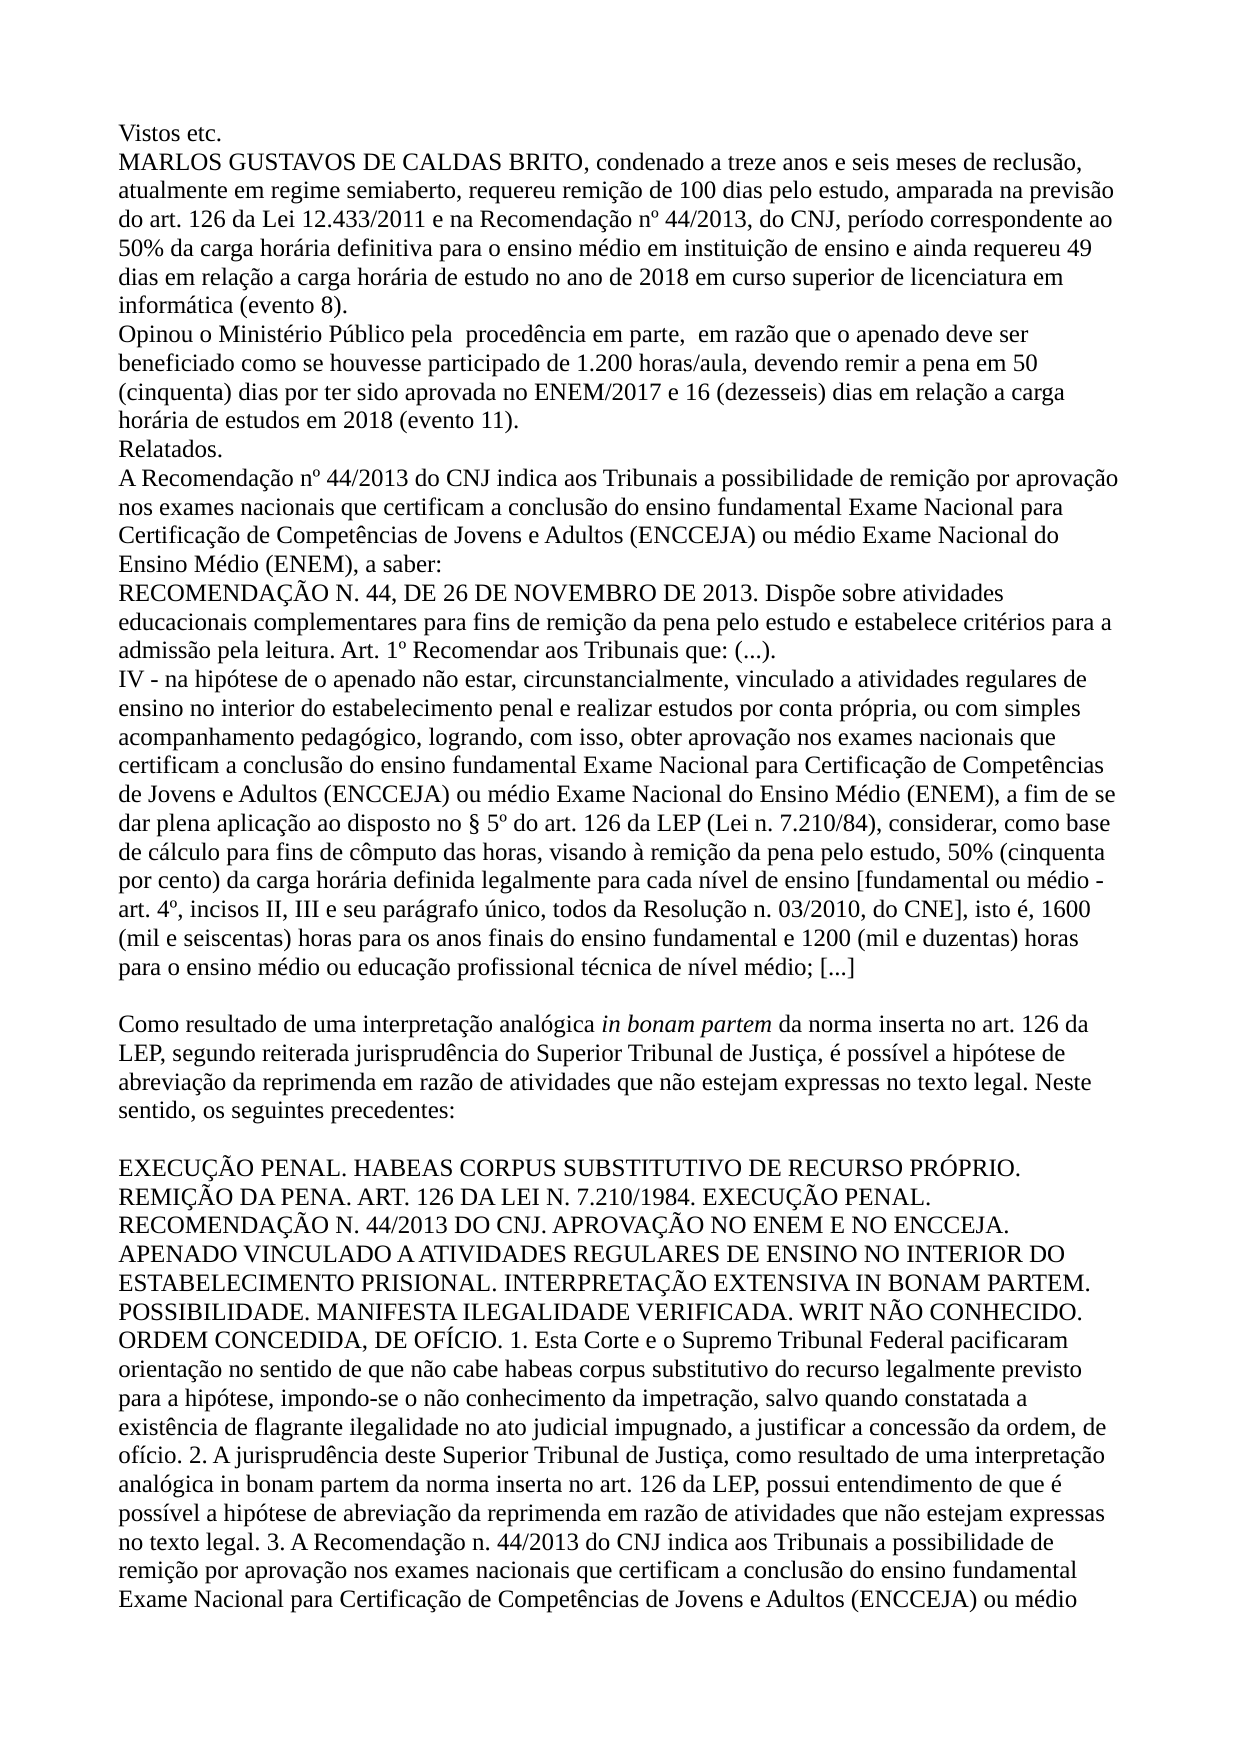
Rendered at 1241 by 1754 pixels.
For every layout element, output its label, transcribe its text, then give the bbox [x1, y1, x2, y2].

text Como resultado de uma interpretação analógica in bonam partem da norma inserta no art. 126 da LEP, segundo reiterada jurisprudência do Superior Tribunal de Justiça, é possível a hipótese de abreviação da reprimenda em razão de atividades que não estejam expressas no texto legal. Neste sentido, os seguintes precedentes: [118, 1009, 1122, 1124]
text Relatados. [118, 434, 1122, 463]
text RECOMENDAÇÃO N. 44, DE 26 DE NOVEMBRO DE 2013. Dispõe sobre atividades educacionais complementares para fins de remição da pena pelo estudo e estabelece critérios para a admissão pela leitura. Art. 1º Recomendar aos Tribunais que: (...). [118, 578, 1122, 664]
text IV - na hipótese de o apenado não estar, circunstancialmente, vinculado a atividades regulares de ensino no interior do estabelecimento penal e realizar estudos por conta própria, ou com simples acompanhamento pedagógico, logrando, com isso, obter aprovação nos exames nacionais que certificam a conclusão do ensino fundamental Exame Nacional para Certificação de Competências de Jovens e Adultos (ENCCEJA) ou médio Exame Nacional do Ensino Médio (ENEM), a fim de se dar plena aplicação ao disposto no § 5º do art. 126 da LEP (Lei n. 7.210/84), considerar, como base de cálculo para fins de cômputo das horas, visando à remição da pena pelo estudo, 50% (cinquenta por cento) da carga horária definida legalmente para cada nível de ensino [fundamental ou médio - art. 4º, incisos II, III e seu parágrafo único, todos da Resolução n. 03/2010, do CNE], isto é, 1600 (mil e seiscentas) horas para os anos finais do ensino fundamental e 1200 (mil e duzentas) horas para o ensino médio ou educação profissional técnica de nível médio; [...] [118, 664, 1122, 981]
text Vistos etc. [118, 118, 1122, 147]
text A Recomendação nº 44/2013 do CNJ indica aos Tribunais a possibilidade de remição por aprovação nos exames nacionais que certificam a conclusão do ensino fundamental Exame Nacional para Certificação de Competências de Jovens e Adultos (ENCCEJA) ou médio Exame Nacional do Ensino Médio (ENEM), a saber: [118, 463, 1122, 578]
text Opinou o Ministério Público pela procedência em parte, em razão que o apenado deve ser beneficiado como se houvesse participado de 1.200 horas/aula, devendo remir a pena em 50 (cinquenta) dias por ter sido aprovada no ENEM/2017 e 16 (dezesseis) dias em relação a carga horária de estudos em 2018 (evento 11). [118, 319, 1122, 434]
text MARLOS GUSTAVOS DE CALDAS BRITO, condenado a treze anos e seis meses de reclusão, atualmente em regime semiaberto, requereu remição de 100 dias pelo estudo, amparada na previsão do art. 126 da Lei 12.433/2011 e na Recomendação nº 44/2013, do CNJ, período correspondente ao 50% da carga horária definitiva para o ensino médio em instituição de ensino e ainda requereu 49 dias em relação a carga horária de estudo no ano de 2018 em curso superior de licenciatura em informática (evento 8). [118, 147, 1122, 319]
text EXECUÇÃO PENAL. HABEAS CORPUS SUBSTITUTIVO DE RECURSO PRÓPRIO. REMIÇÃO DA PENA. ART. 126 DA LEI N. 7.210/1984. EXECUÇÃO PENAL. RECOMENDAÇÃO N. 44/2013 DO CNJ. APROVAÇÃO NO ENEM E NO ENCCEJA. APENADO VINCULADO A ATIVIDADES REGULARES DE ENSINO NO INTERIOR DO ESTABELECIMENTO PRISIONAL. INTERPRETAÇÃO EXTENSIVA IN BONAM PARTEM. POSSIBILIDADE. MANIFESTA ILEGALIDADE VERIFICADA. WRIT NÃO CONHECIDO. ORDEM CONCEDIDA, DE OFÍCIO. 1. Esta Corte e o Supremo Tribunal Federal pacificaram orientação no sentido de que não cabe habeas corpus substitutivo do recurso legalmente previsto para a hipótese, impondo-se o não conhecimento da impetração, salvo quando constatada a existência de flagrante ilegalidade no ato judicial impugnado, a justificar a concessão da ordem, de ofício. 2. A jurisprudência deste Superior Tribunal de Justiça, como resultado de uma interpretação analógica in bonam partem da norma inserta no art. 126 da LEP, possui entendimento de que é possível a hipótese de abreviação da reprimenda em razão de atividades que não estejam expressas no texto legal. 3. A Recomendação n. 44/2013 do CNJ indica aos Tribunais a possibilidade de remição por aprovação nos exames nacionais que certificam a conclusão do ensino fundamental Exame Nacional para Certificação de Competências de Jovens e Adultos (ENCCEJA) ou médio [118, 1153, 1122, 1613]
